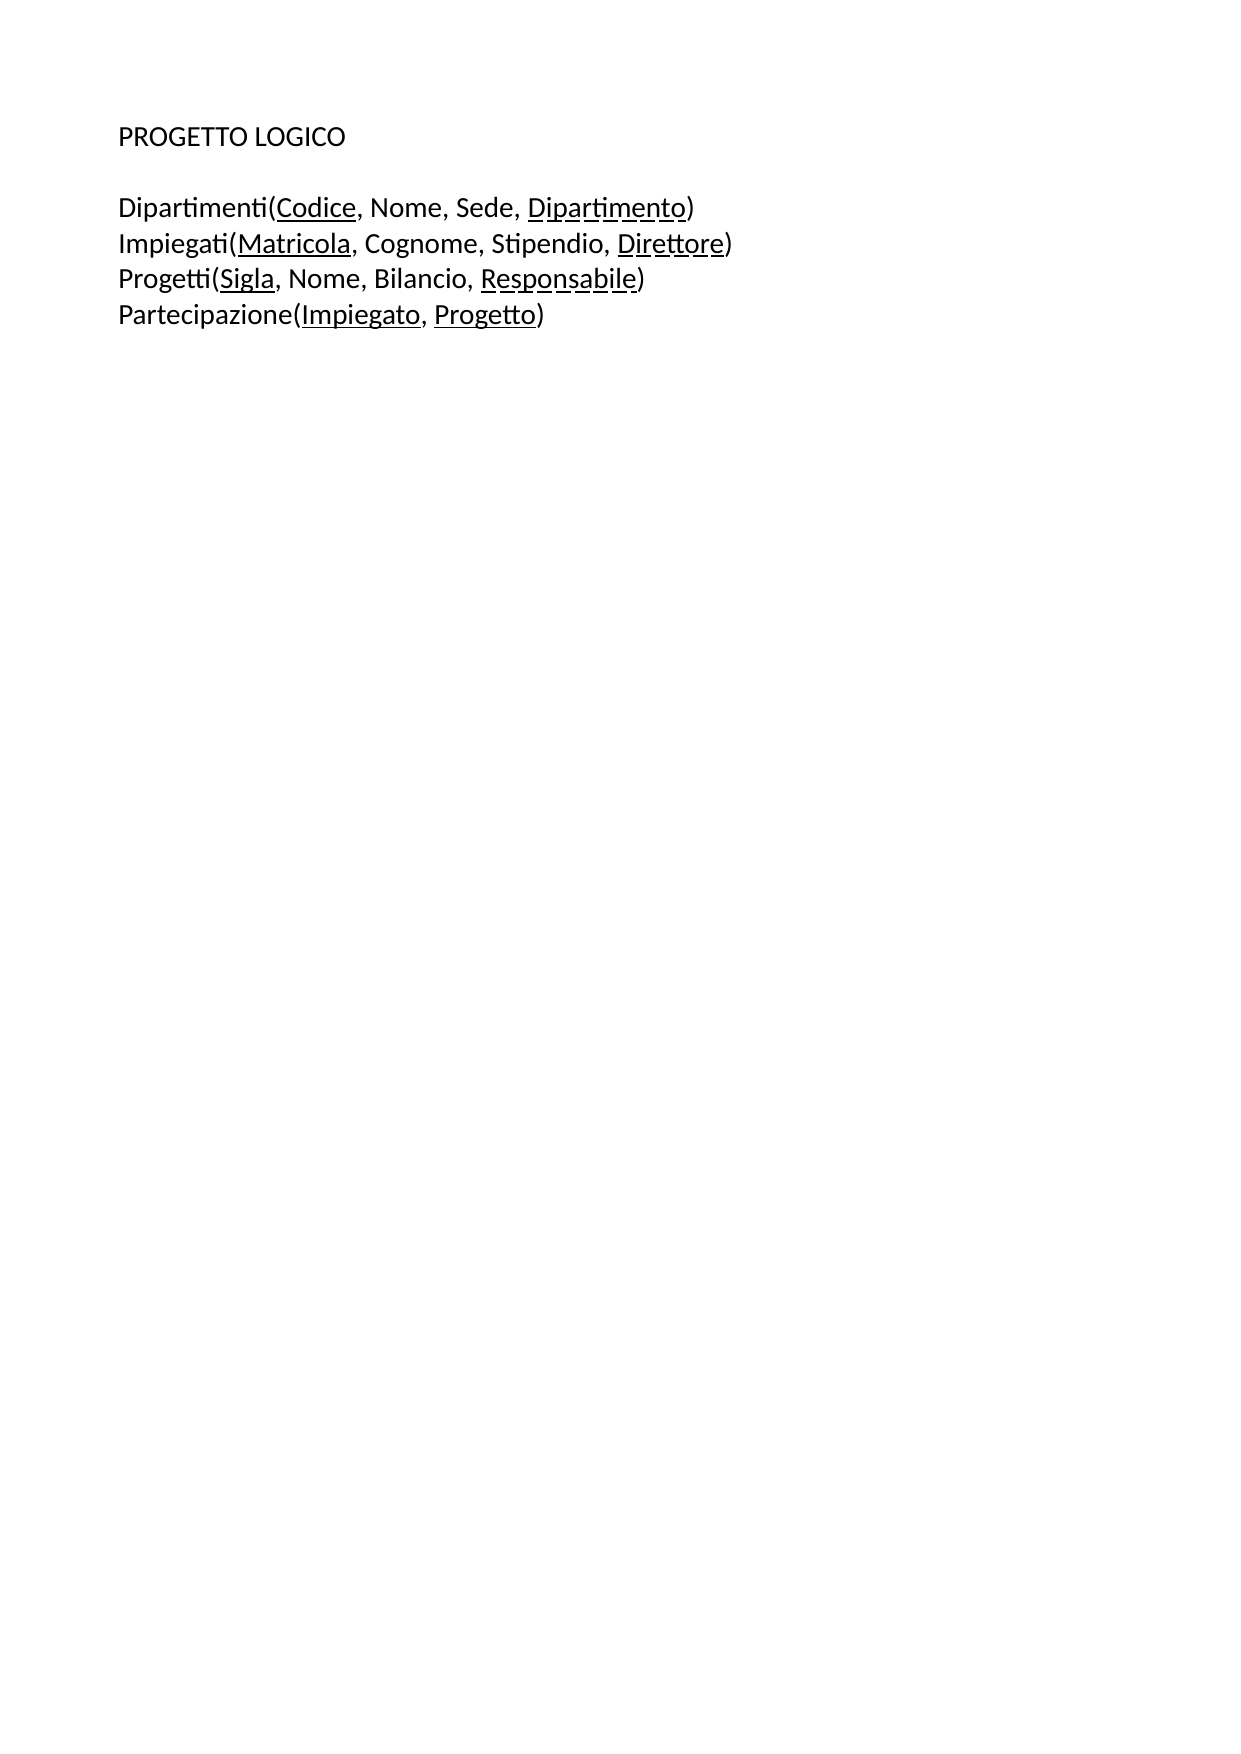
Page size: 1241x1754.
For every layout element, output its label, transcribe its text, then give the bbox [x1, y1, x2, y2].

text Progetti(Sigla, Nome, Bilancio, Responsabile) [118, 261, 1122, 296]
text Partecipazione(Impiegato, Progetto) [118, 296, 1122, 332]
text Impiegati(Matricola, Cognome, Stipendio, Direttore) [118, 225, 1122, 261]
text Dipartimenti(Codice, Nome, Sede, Dipartimento) [118, 189, 1122, 225]
text PROGETTO LOGICO [118, 118, 1122, 154]
